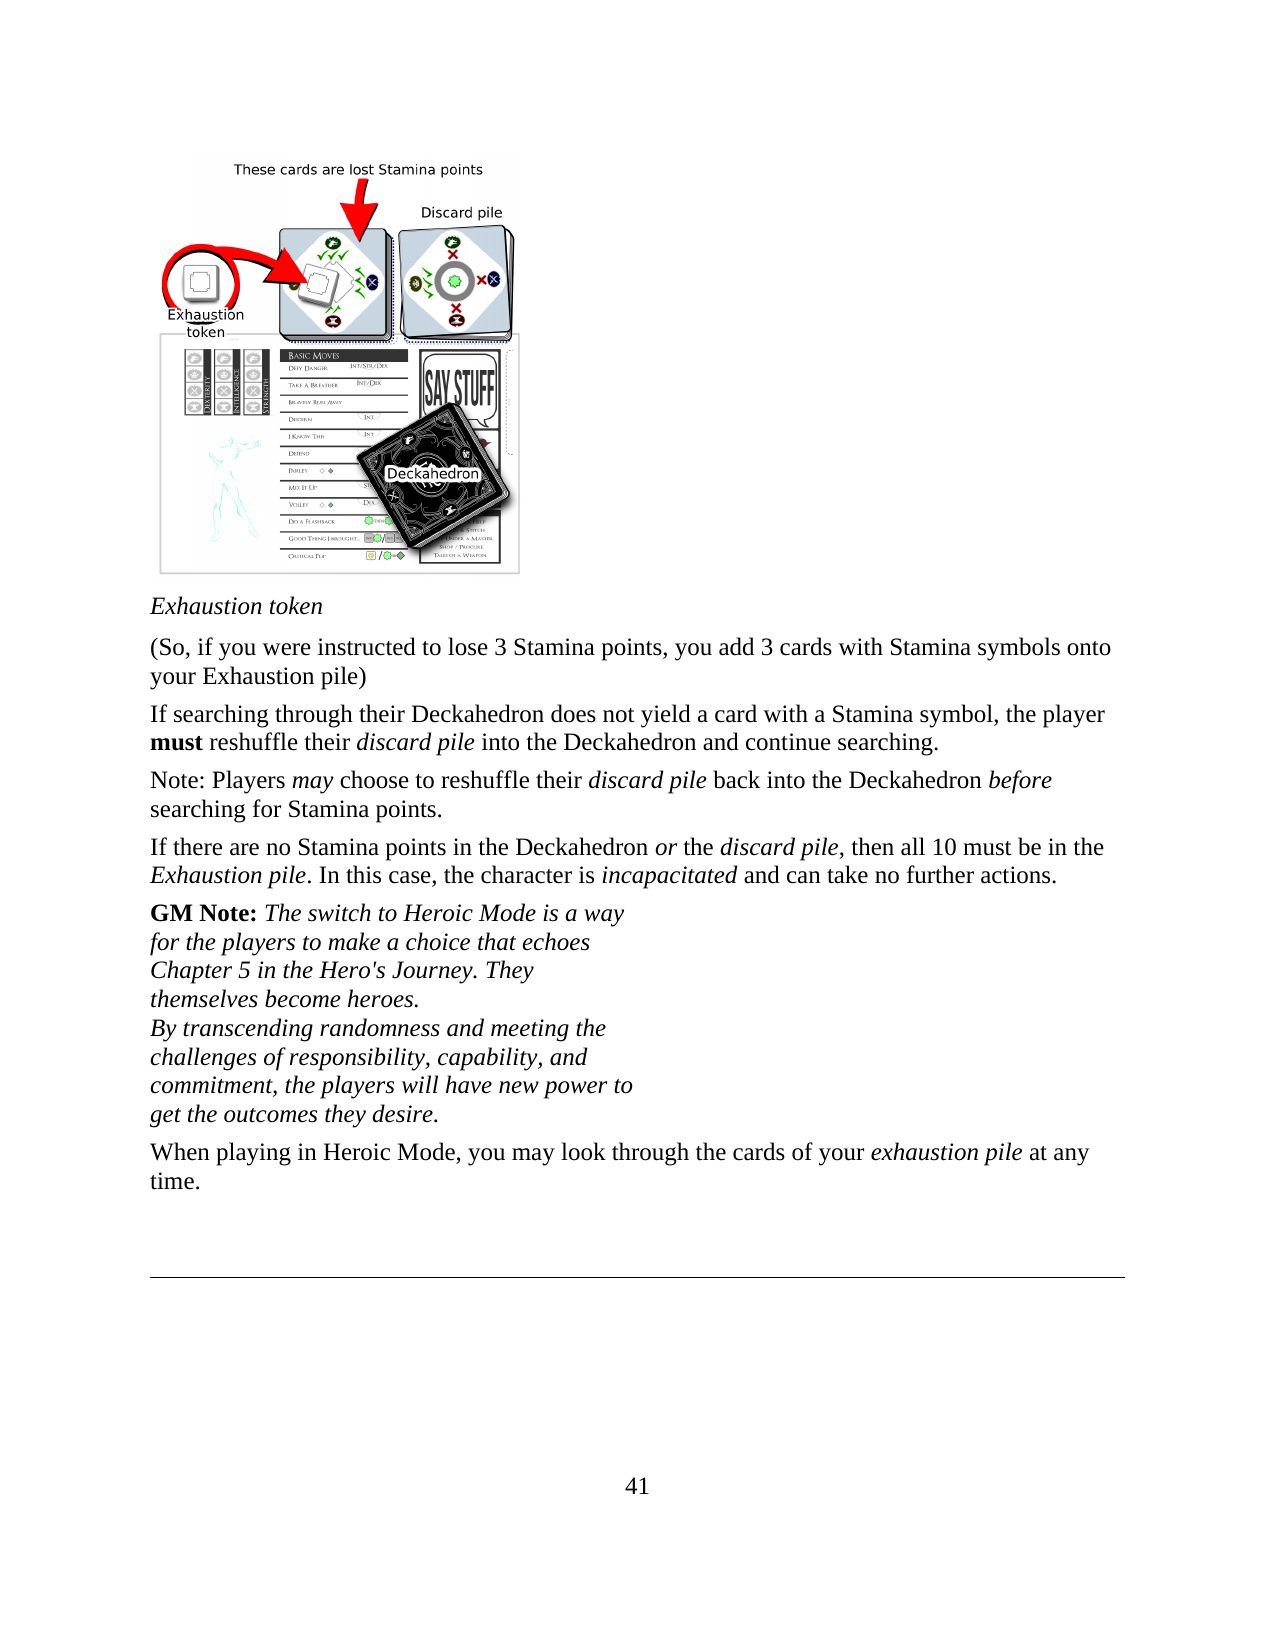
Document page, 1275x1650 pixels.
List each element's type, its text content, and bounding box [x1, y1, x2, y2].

picture [150, 150, 525, 579]
text If there are no Stamina points in the Deckahedron or the discard pile, then all 10 must be in the Exhaustion pile. In this case, the character is incapacitated and can take no further actions. [150, 832, 1125, 889]
text (So, if you were instructed to lose 3 Stamina points, you add 3 cards with Stamina symbols onto your Exhaustion pile) [150, 632, 1125, 690]
text Exhaustion token [150, 591, 1125, 620]
text Note: Players may choose to reshuffle their discard pile back into the Deckahedron before searching for Stamina points. [150, 765, 1125, 823]
text When playing in Heroic Mode, you may look through the cards of your exhaustion pile at any time. [150, 1137, 1125, 1194]
text If searching through their Deckahedron does not yield a card with a Stamina symbol, the player must reshuffle their discard pile into the Deckahedron and continue searching. [150, 699, 1125, 756]
text GM Note: The switch to Heroic Mode is a way for the players to make a choice that echoes Chapter 5 in the Hero's Journey. They themselves become heroes. By transcending randomness and meeting the challenges of responsibility, capability, and commitment, the players will have new power to get the outcomes they desire. [150, 898, 1125, 1128]
